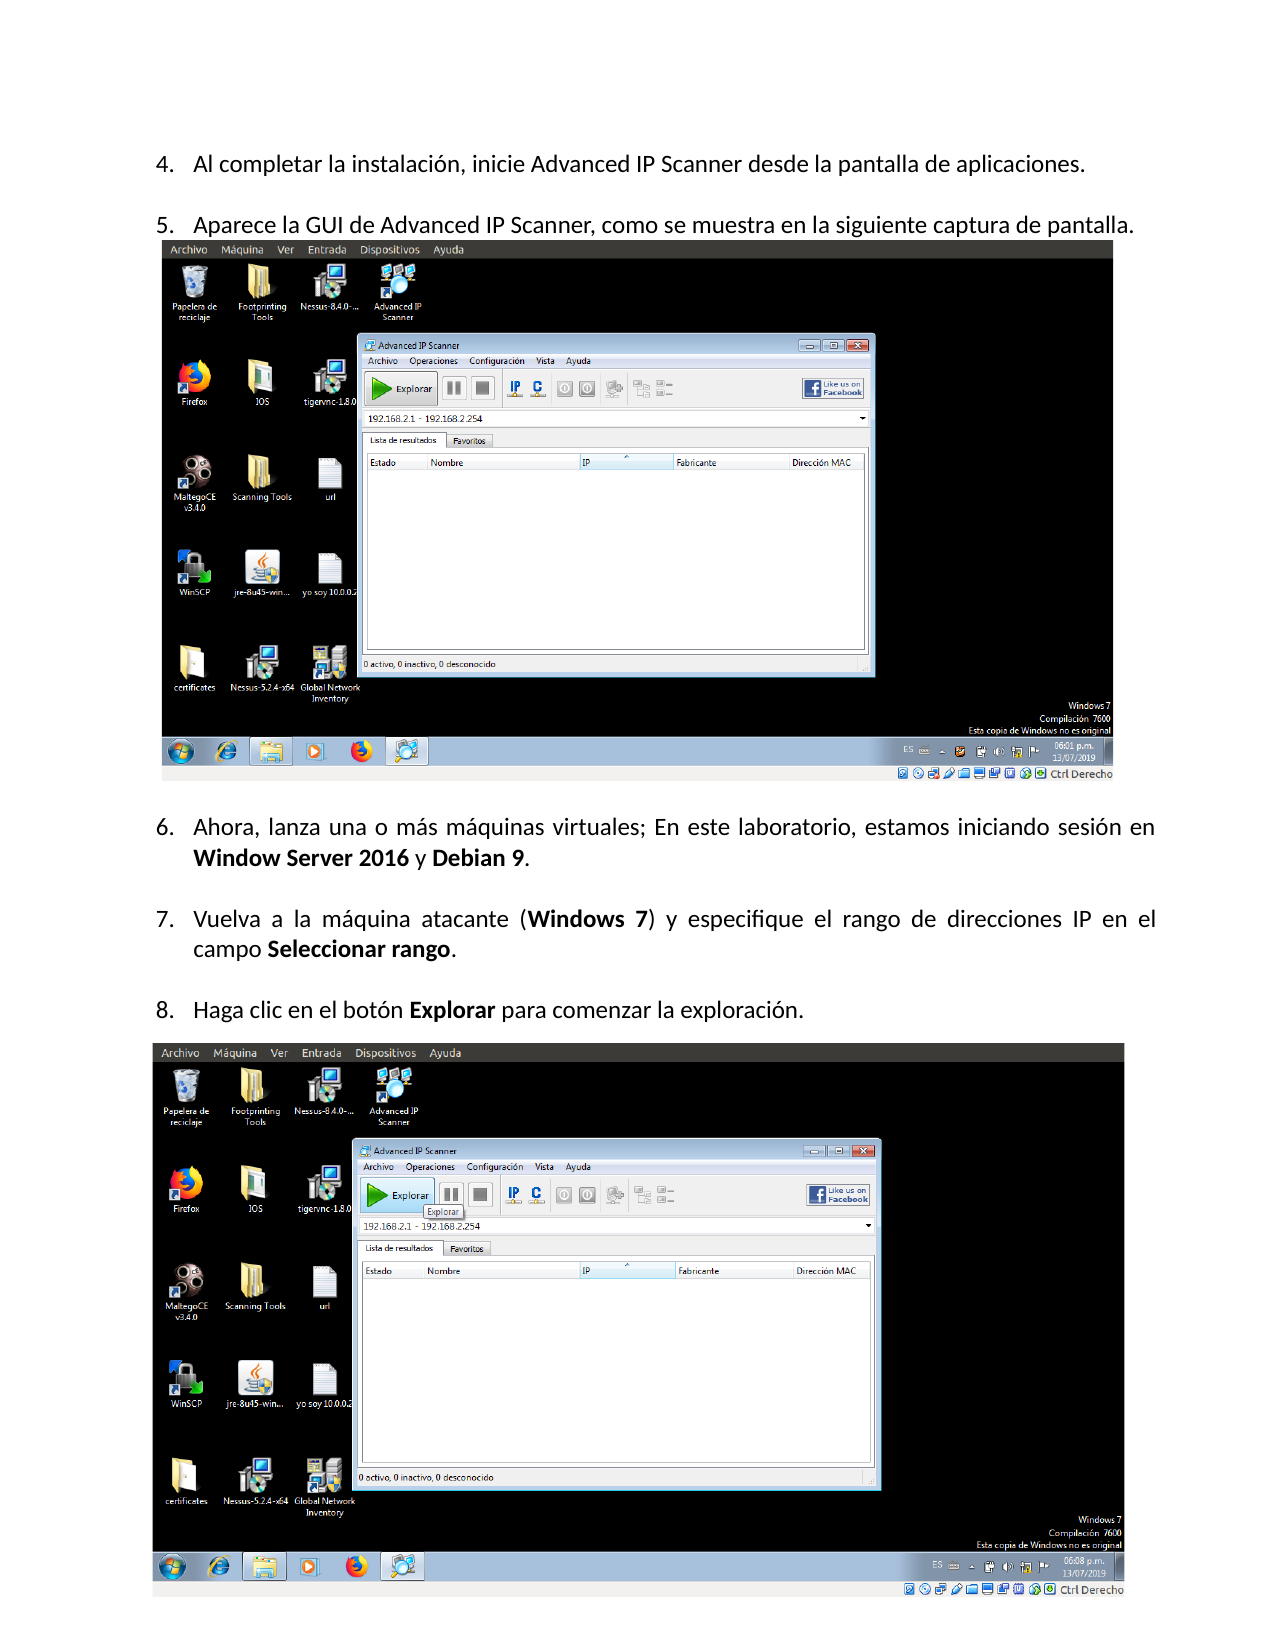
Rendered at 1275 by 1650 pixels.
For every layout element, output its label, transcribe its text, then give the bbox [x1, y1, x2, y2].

list Haga clic en el botón Explorar para comenzar la exploración. [156, 994, 1157, 1025]
picture [161, 240, 1114, 781]
picture [152, 1043, 1125, 1597]
list Aparece la GUI de Advanced IP Scanner, como se muestra en la siguiente captura de pantalla. [156, 210, 1157, 240]
list Vuelva a la máquina atacante (Windows 7) y especifique el rango de direcciones IP en el campo Seleccionar rango. [156, 903, 1157, 964]
list Al completar la instalación, inicie Advanced IP Scanner desde la pantalla de aplicaciones. [156, 149, 1157, 179]
list Ahora, lanza una o más máquinas virtuales; En este laboratorio, estamos iniciando sesión en Window Server 2016 y Debian 9. [156, 811, 1157, 872]
